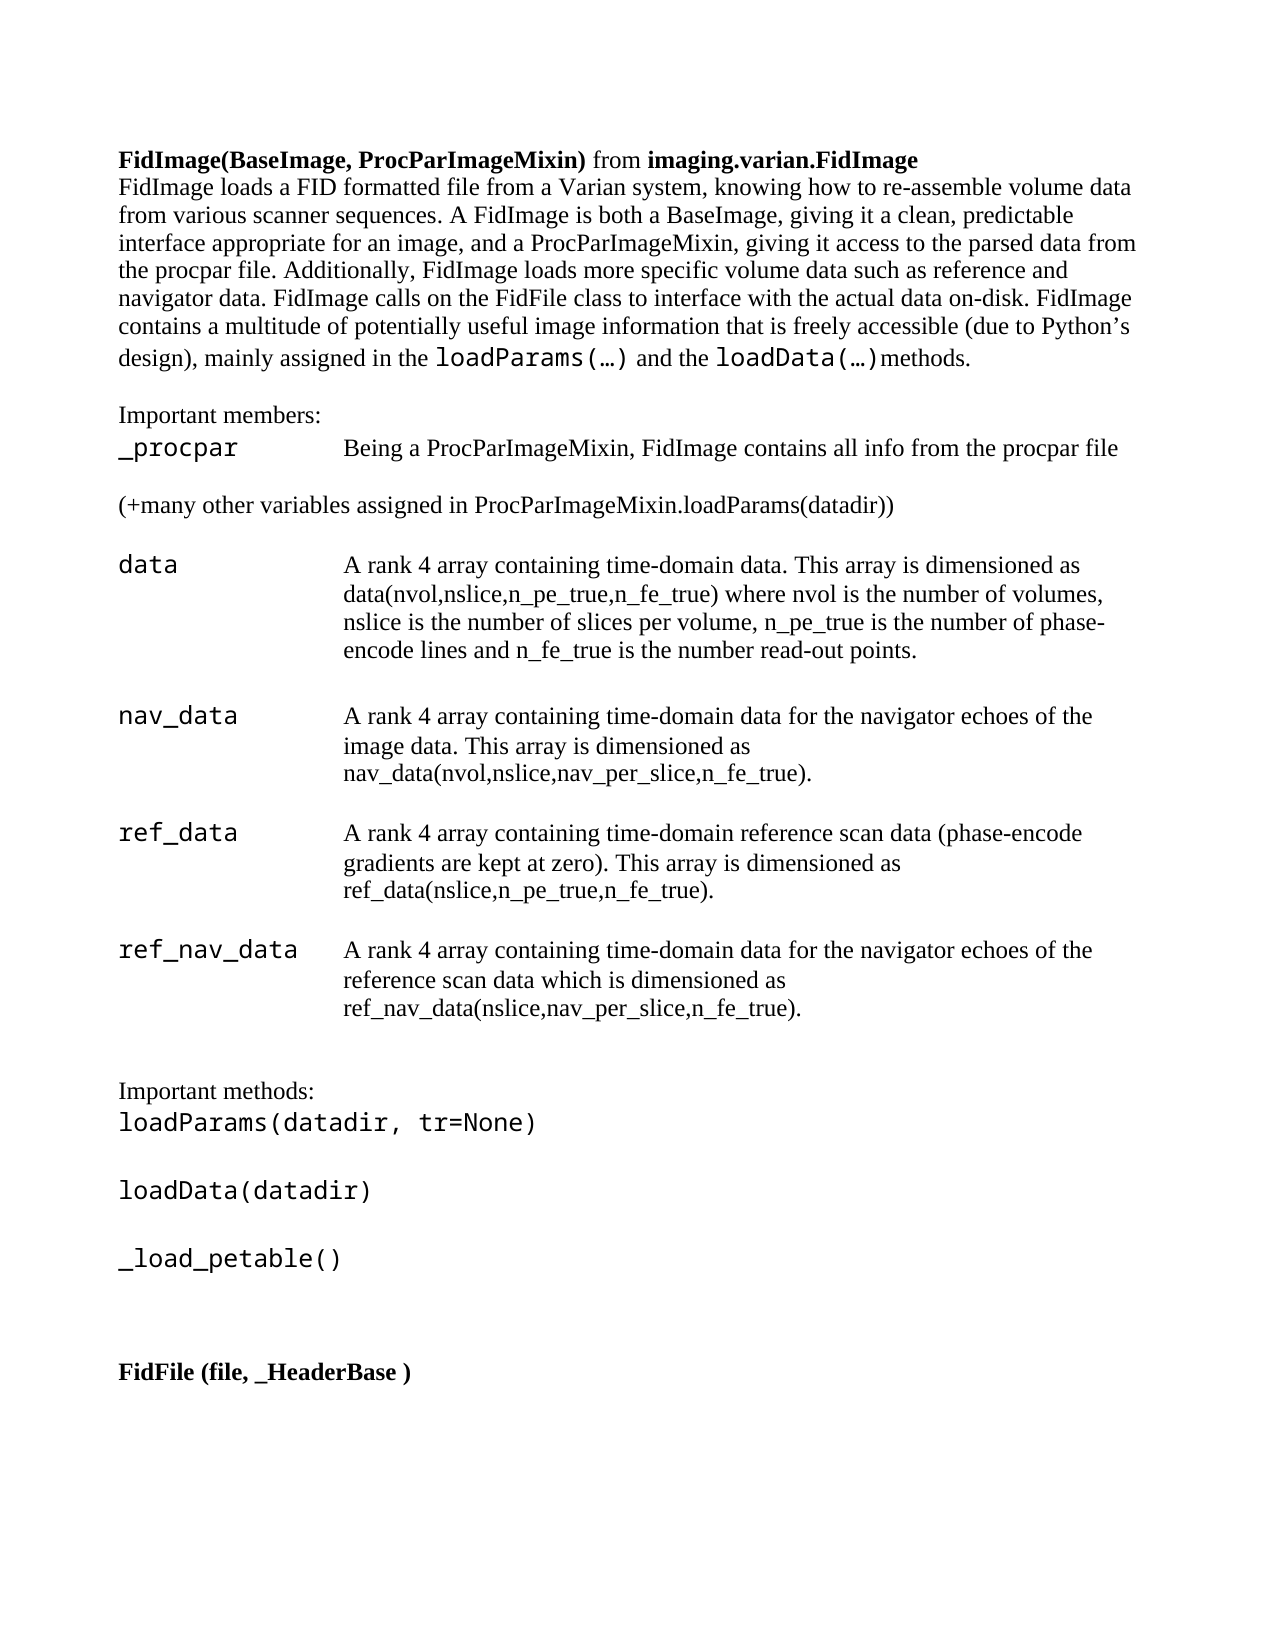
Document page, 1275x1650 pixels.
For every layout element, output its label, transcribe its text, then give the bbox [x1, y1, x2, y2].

text Important members: [118, 402, 1157, 429]
text data A rank 4 array containing time-domain data. This array is dimensioned as data(nvol,nslice,n_pe_true,n_fe_true) where nvol is the number of volumes, nslice is the number of slices per volume, n_pe_true is the number of phase-encode lines and n_fe_true is the number read-out points. [118, 546, 1157, 664]
text FidImage(BaseImage, ProcParImageMixin) from imaging.varian.FidImage [118, 146, 1157, 173]
text loadData(datadir) [118, 1173, 1157, 1207]
text (+many other variables assigned in ProcParImageMixin.loadParams(datadir)) [118, 491, 1157, 519]
text FidImage loads a FID formatted file from a Varian system, knowing how to re-assemble volume data from various scanner sequences. A FidImage is both a BaseImage, giving it a clean, predictable interface appropriate for an image, and a ProcParImageMixin, giving it access to the parsed data from the procpar file. Additionally, FidImage loads more specific volume data such as reference and navigator data. FidImage calls on the FidFile class to interface with the actual data on-disk. FidImage contains a multitude of potentially useful image information that is freely accessible (due to Python’s design), mainly assigned in the loadParams(…) and the loadData(…)methods. [118, 173, 1157, 374]
text Important methods: [118, 1077, 1157, 1105]
text nav_data A rank 4 array containing time-domain data for the navigator echoes of the image data. This array is dimensioned as nav_data(nvol,nslice,nav_per_slice,n_fe_true). [118, 698, 1157, 787]
text ref_data A rank 4 array containing time-domain reference scan data (phase-encode gradients are kept at zero). This array is dimensioned as ref_data(nslice,n_pe_true,n_fe_true). [118, 815, 1157, 904]
text _load_petable() [118, 1241, 1157, 1275]
text _procpar Being a ProcParImageMixin, FidImage contains all info from the procpar file [118, 429, 1157, 463]
text ref_nav_data A rank 4 array containing time-domain data for the navigator echoes of the reference scan data which is dimensioned as ref_nav_data(nslice,nav_per_slice,n_fe_true). [118, 932, 1157, 1022]
text FidFile (file, _HeaderBase ) [118, 1358, 1157, 1386]
text loadParams(datadir, tr=None) [118, 1105, 1157, 1139]
